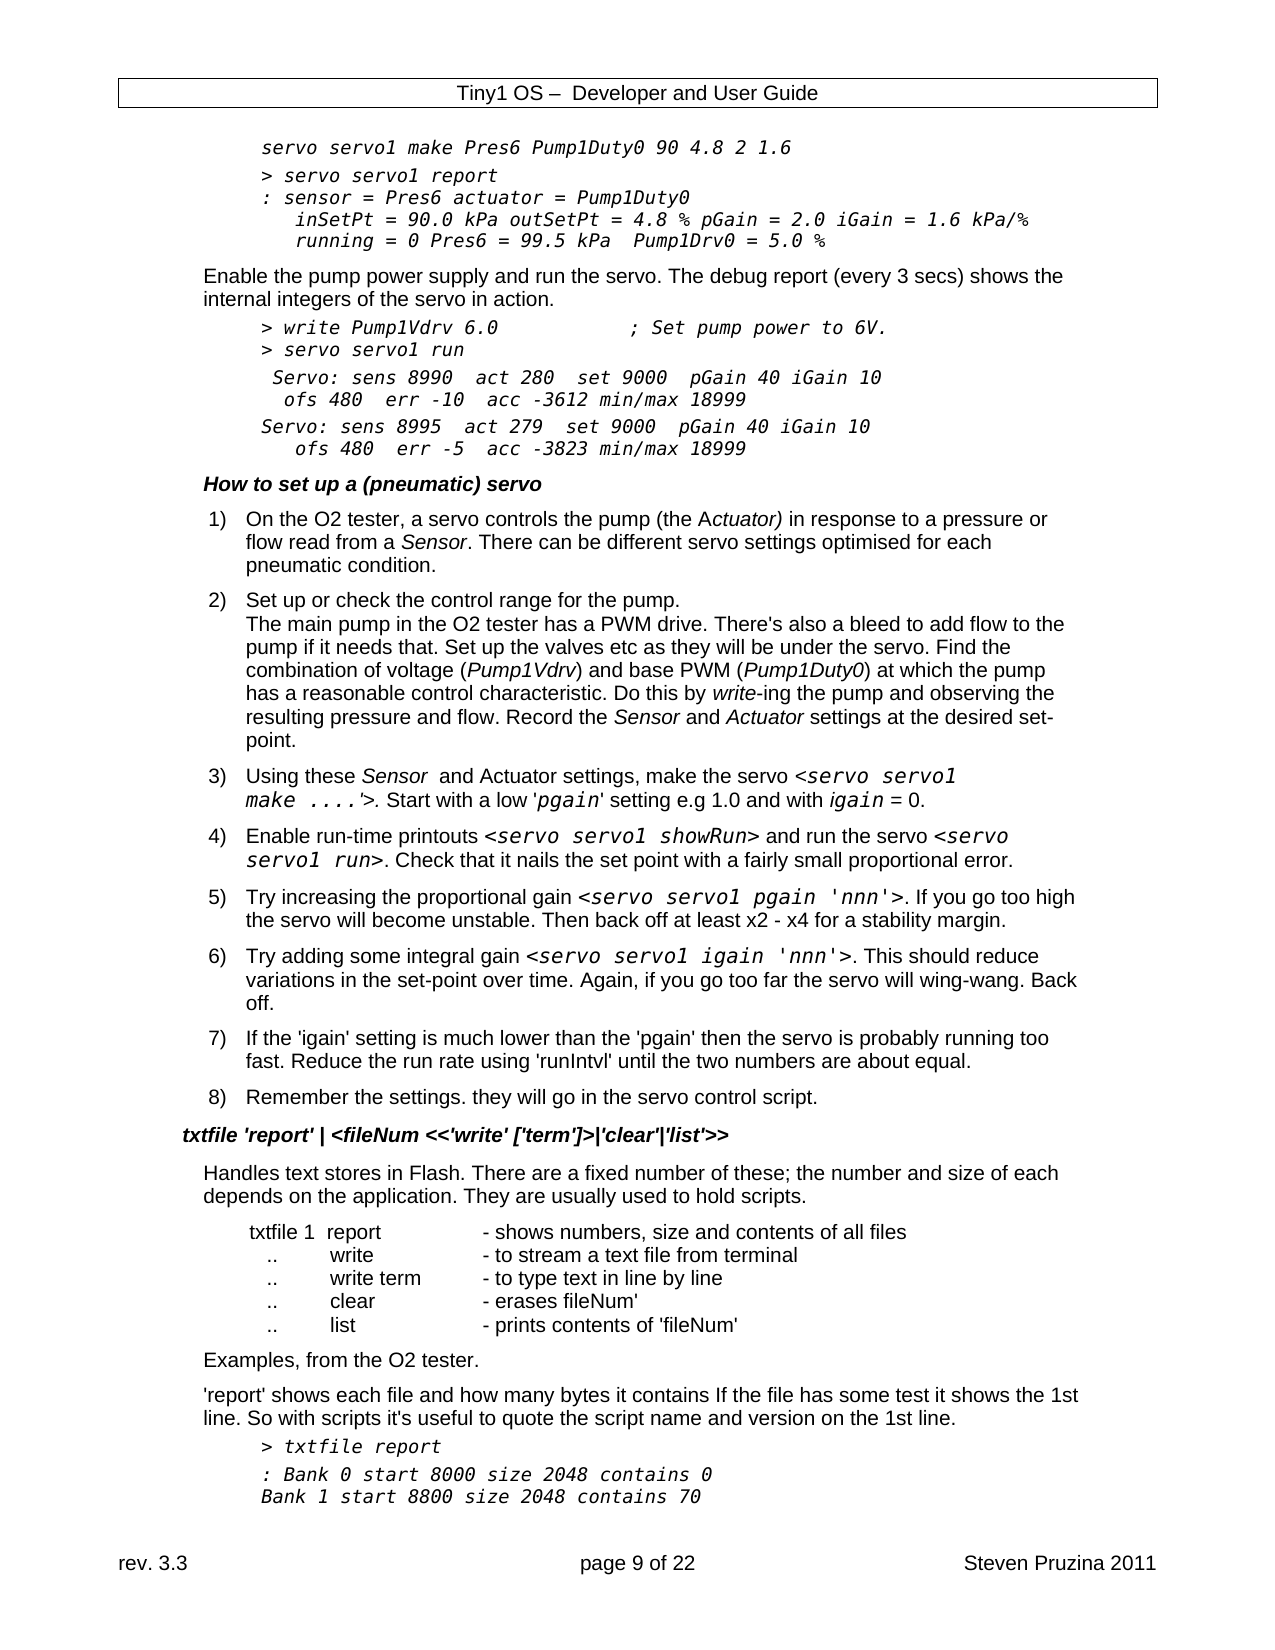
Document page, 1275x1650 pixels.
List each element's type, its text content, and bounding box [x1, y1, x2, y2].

text > servo servo1 report : sensor = Pres6 actuator = Pump1Duty0 inSetPt = 90.0 kPa outSetPt = 4.8 % pGain = 2.0 iGain = 1.6 kPa/% running = 0 Pres6 = 99.5 kPa Pump1Drv0 = 5.0 % [261, 165, 1157, 252]
text How to set up a (pneumatic) servo [203, 472, 1082, 495]
list Using these Sensor and Actuator settings, make the servo <servo servo1 make ....'>. Start with a low 'pgain' setting e.g 1.0 and with igain = 0. [208, 764, 1082, 812]
list On the O2 tester, a servo controls the pump (the Actuator) in response to a pressure or flow read from a Sensor. There can be different servo settings optimised for each pneumatic condition. [208, 507, 1082, 577]
list Enable run-time printouts <servo servo1 showRun> and run the servo <servo servo1 run>. Check that it nails the set point with a fairly small proportional error. [208, 824, 1082, 873]
text Servo: sens 8990 act 280 set 9000 pGain 40 iGain 10 ofs 480 err -10 acc -3612 min/max 18999 [261, 367, 1157, 410]
text 'report' shows each file and how many bytes it contains If the file has some test it shows the 1st line. So with scripts it's useful to quote the script name and version on the 1st line. [203, 1383, 1082, 1430]
text Handles text stores in Flash. There are a fixed number of these; the number and size of each depends on the application. They are usually used to hold scripts. [203, 1162, 1082, 1208]
list If the 'igain' setting is much lower than the 'pgain' then the servo is probably running too fast. Reduce the run rate using 'runIntvl' until the two numbers are about equal. [208, 1027, 1082, 1073]
text > txtfile report [261, 1436, 1157, 1458]
list Try increasing the proportional gain <servo servo1 pgain 'nnn'>. If you go too high the servo will become unstable. Then back off at least x2 - x4 for a stability margin. [208, 885, 1082, 932]
text servo servo1 make Pres6 Pump1Duty0 90 4.8 2 1.6 [261, 137, 1157, 159]
text : Bank 0 start 8000 size 2048 contains 0 Bank 1 start 8800 size 2048 contains 70 [261, 1464, 1157, 1508]
text Servo: sens 8995 act 279 set 9000 pGain 40 iGain 10 ofs 480 err -5 acc -3823 min/max 18999 [261, 416, 1157, 460]
list Set up or check the control range for the pump. The main pump in the O2 tester has a PWM drive. There's also a bleed to add flow to the pump if it needs that. Set up the valves etc as they will be under the servo. Find the combination of voltage (Pump1Vdrv) and base PWM (Pump1Duty0) at which the pump has a reasonable control characteristic. Do this by write-ing the pump and observing the resulting pressure and flow. Record the Sensor and Actuator settings at the desired set-point. [208, 589, 1082, 752]
list Try adding some integral gain <servo servo1 igain 'nnn'>. This should reduce variations in the set-point over time. Again, if you go too far the servo will wing-wang. Back off. [208, 944, 1082, 1015]
text txtfile 1 report - shows numbers, size and contents of all files .. write - to stream a text file from terminal .. write term - to type text in line by line .. clear - erases fileNum' .. list - prints contents of 'fileNum' [249, 1220, 1082, 1336]
text Enable the pump power supply and run the servo. The debug report (every 3 secs) shows the internal integers of the servo in action. [203, 264, 1082, 311]
text Examples, from the O2 tester. [203, 1348, 1082, 1372]
text > write Pump1Vdrv 6.0 ; Set pump power to 6V. > servo servo1 run [261, 317, 1157, 361]
text txtfile 'report' | <fileNum <<'write' ['term']>|'clear'|'list'>> [182, 1123, 1082, 1147]
list Remember the settings. they will go in the servo control script. [208, 1085, 1082, 1108]
